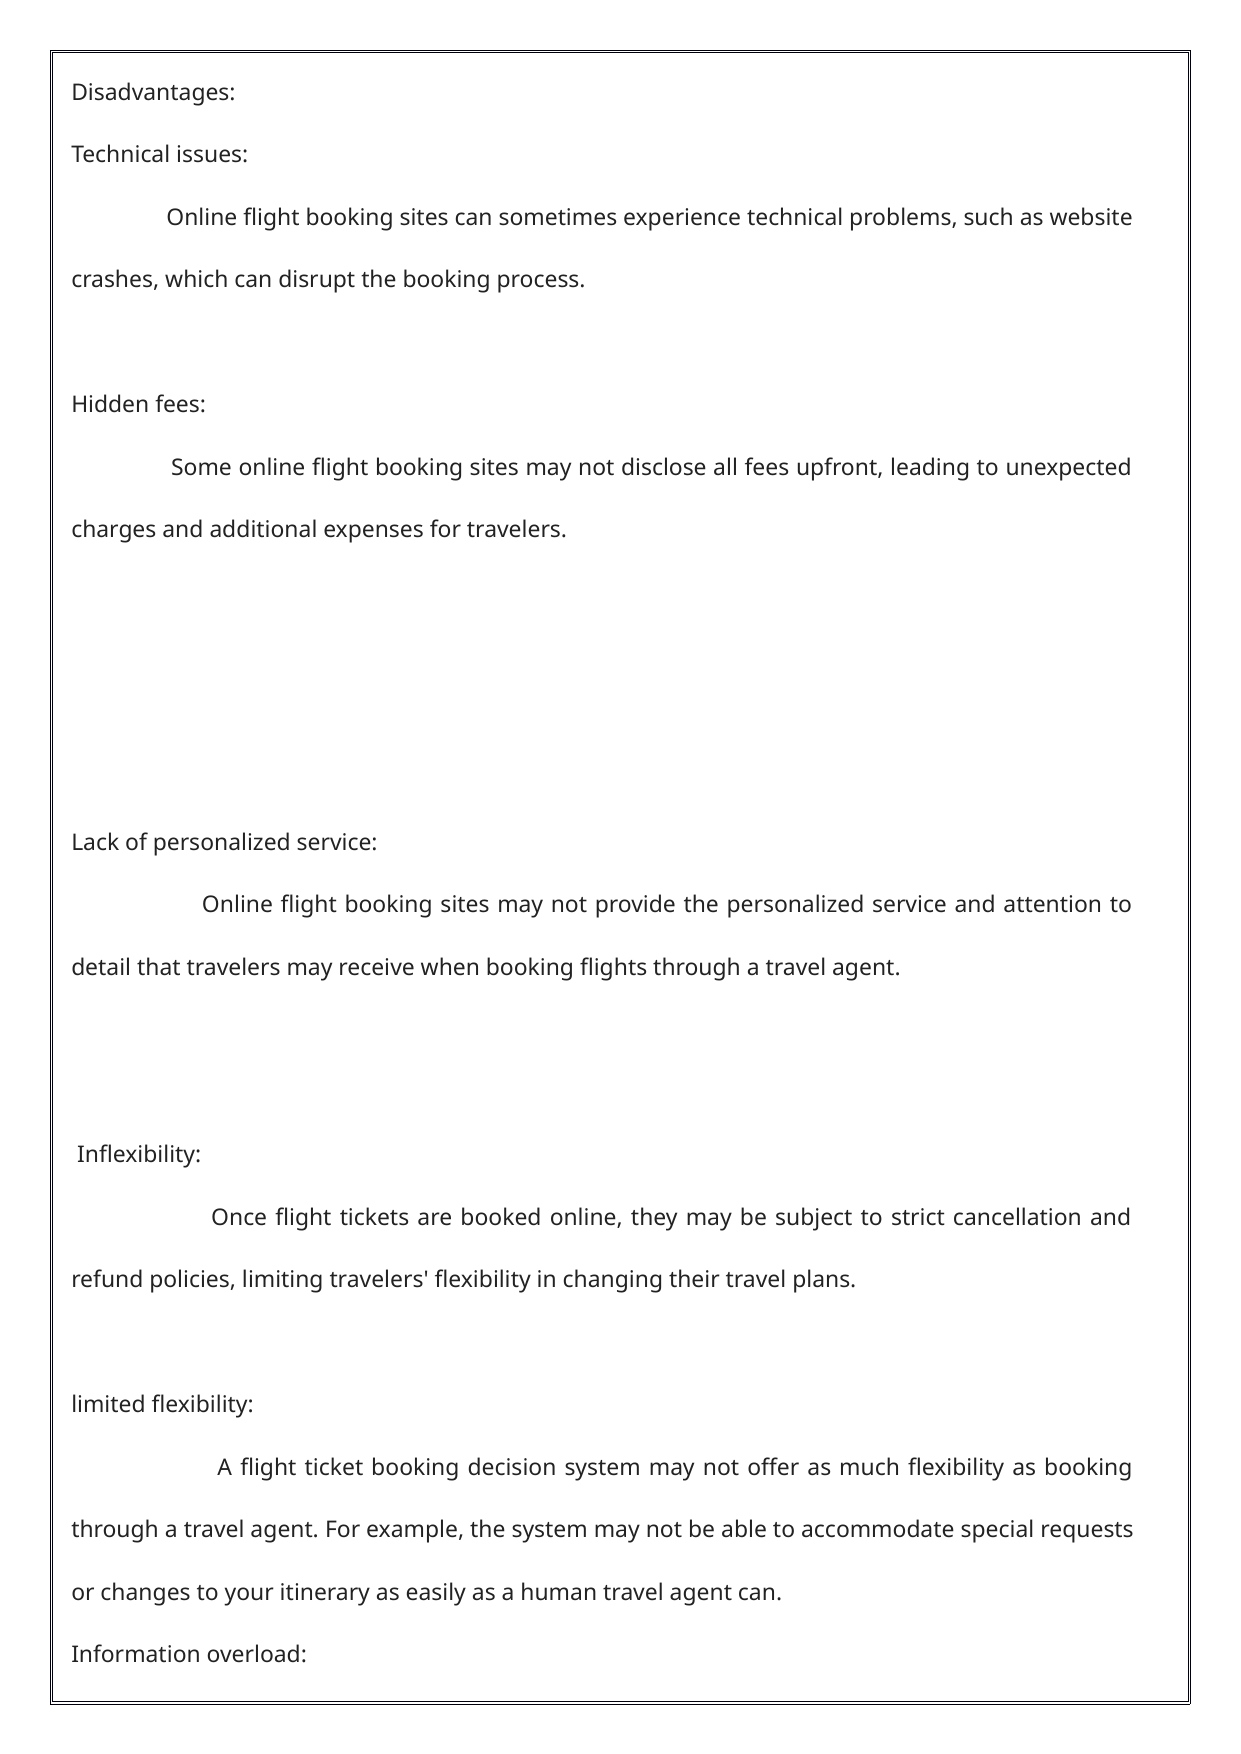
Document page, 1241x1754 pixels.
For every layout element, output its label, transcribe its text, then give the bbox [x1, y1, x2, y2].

text Disadvantages: [71, 76, 1135, 107]
text Hidden fees: [71, 388, 1135, 419]
text Some online flight booking sites may not disclose all fees upfront, leading to unexpected charges and additional expenses for travelers. [71, 451, 1135, 544]
text Online flight booking sites may not provide the personalized service and attention to detail that travelers may receive when booking flights through a travel agent. [71, 888, 1135, 982]
text Inflexibility: [71, 1138, 1135, 1169]
text limited flexibility: [71, 1388, 1135, 1419]
text Information overload: [71, 1638, 1135, 1669]
text A flight ticket booking decision system may not offer as much flexibility as booking through a travel agent. For example, the system may not be able to accommodate special requests or changes to your itinerary as easily as a human travel agent can. [71, 1451, 1135, 1607]
text Online flight booking sites can sometimes experience technical problems, such as website crashes, which can disrupt the booking process. [71, 201, 1135, 294]
text Technical issues: [71, 138, 1135, 169]
text Lack of personalized service: [71, 826, 1135, 857]
text Once flight tickets are booked online, they may be subject to strict cancellation and refund policies, limiting travelers' flexibility in changing their travel plans. [71, 1201, 1135, 1294]
